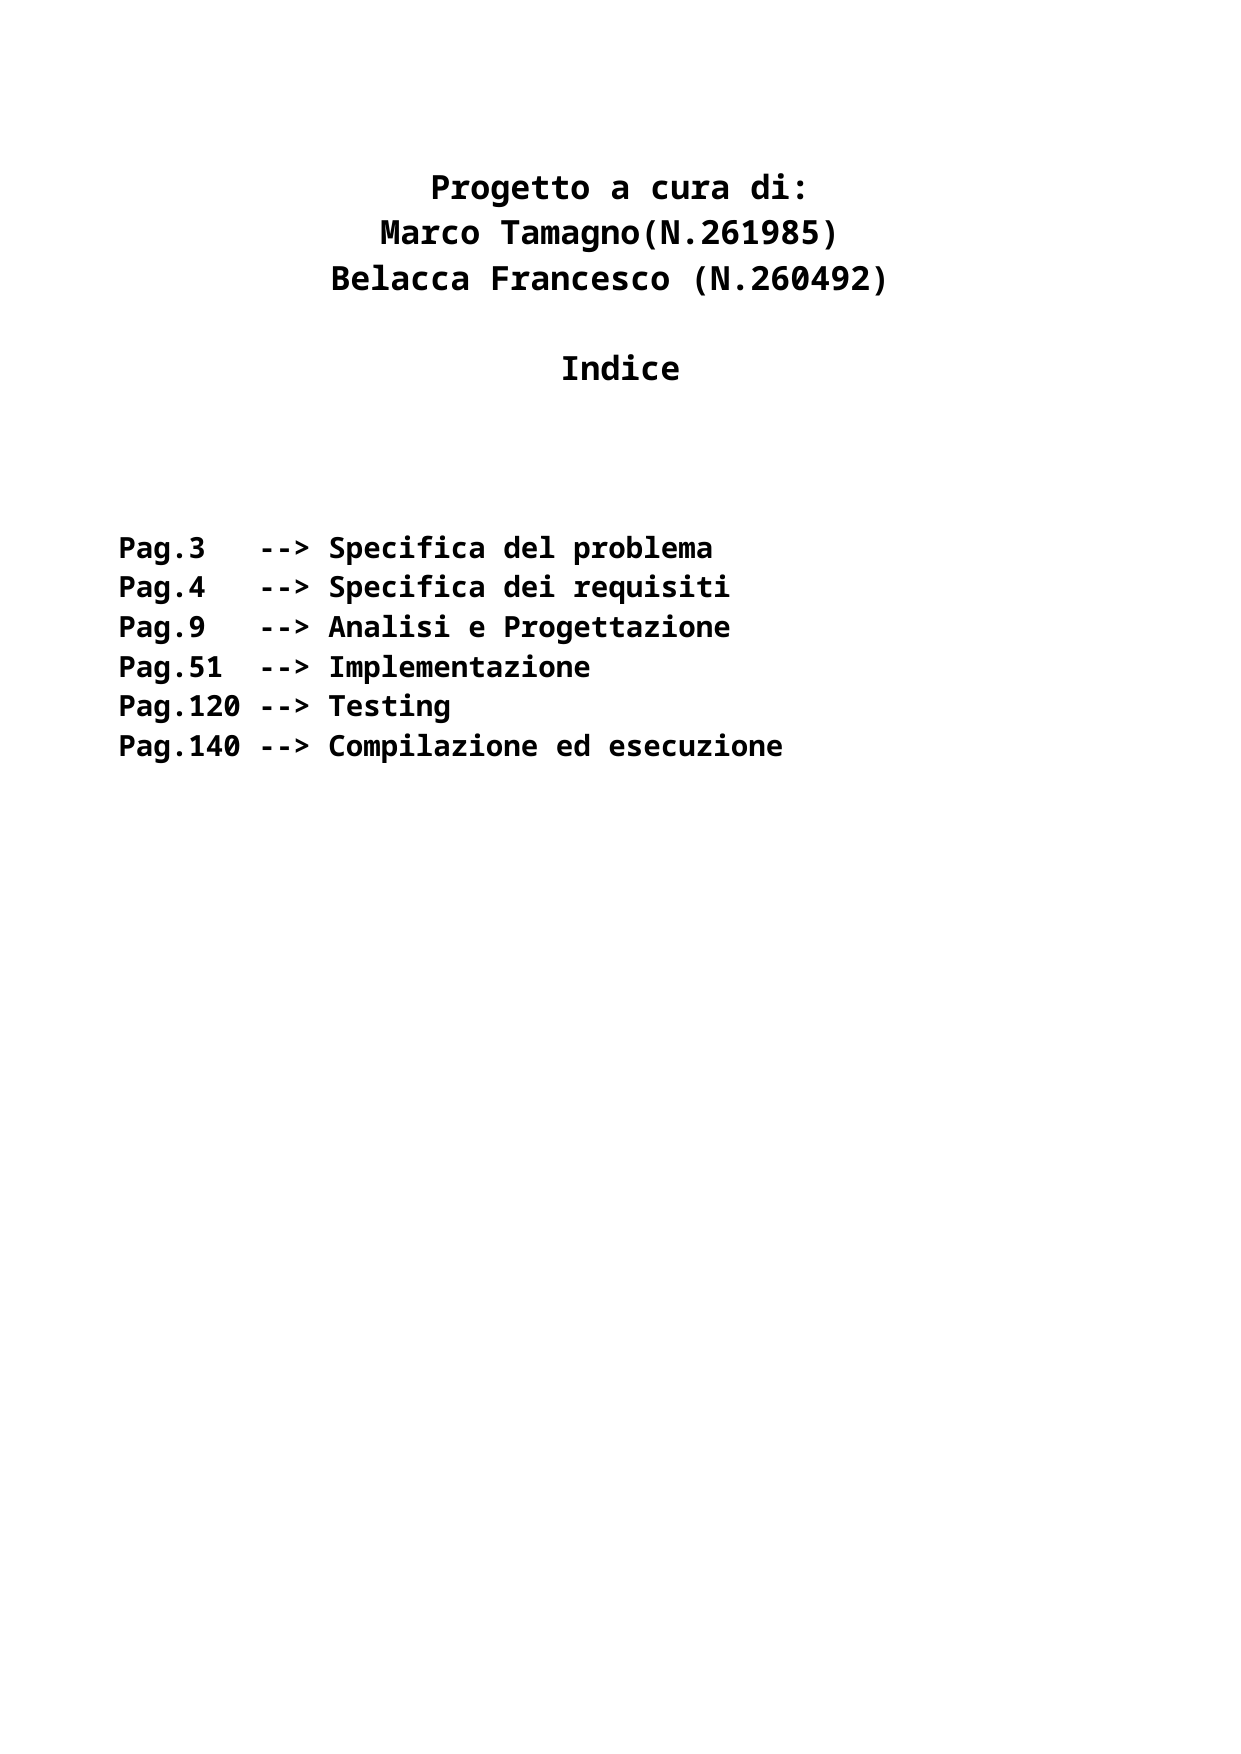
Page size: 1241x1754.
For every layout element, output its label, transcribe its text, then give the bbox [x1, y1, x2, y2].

text Pag.9 --> Analisi e Progettazione [118, 606, 1122, 646]
text Pag.51 --> Implementazione [118, 646, 1122, 686]
text Belacca Francesco (N.260492) [118, 254, 1122, 300]
text Pag.120 --> Testing [118, 686, 1122, 725]
text Indice [118, 345, 1122, 391]
text Progetto a cura di: [118, 163, 1122, 209]
text Pag.140 --> Compilazione ed esecuzione [118, 725, 1122, 765]
text Pag.4 --> Specifica dei requisiti [118, 567, 1122, 606]
text Pag.3 --> Specifica del problema [118, 527, 1122, 567]
text Marco Tamagno(N.261985) [118, 209, 1122, 254]
